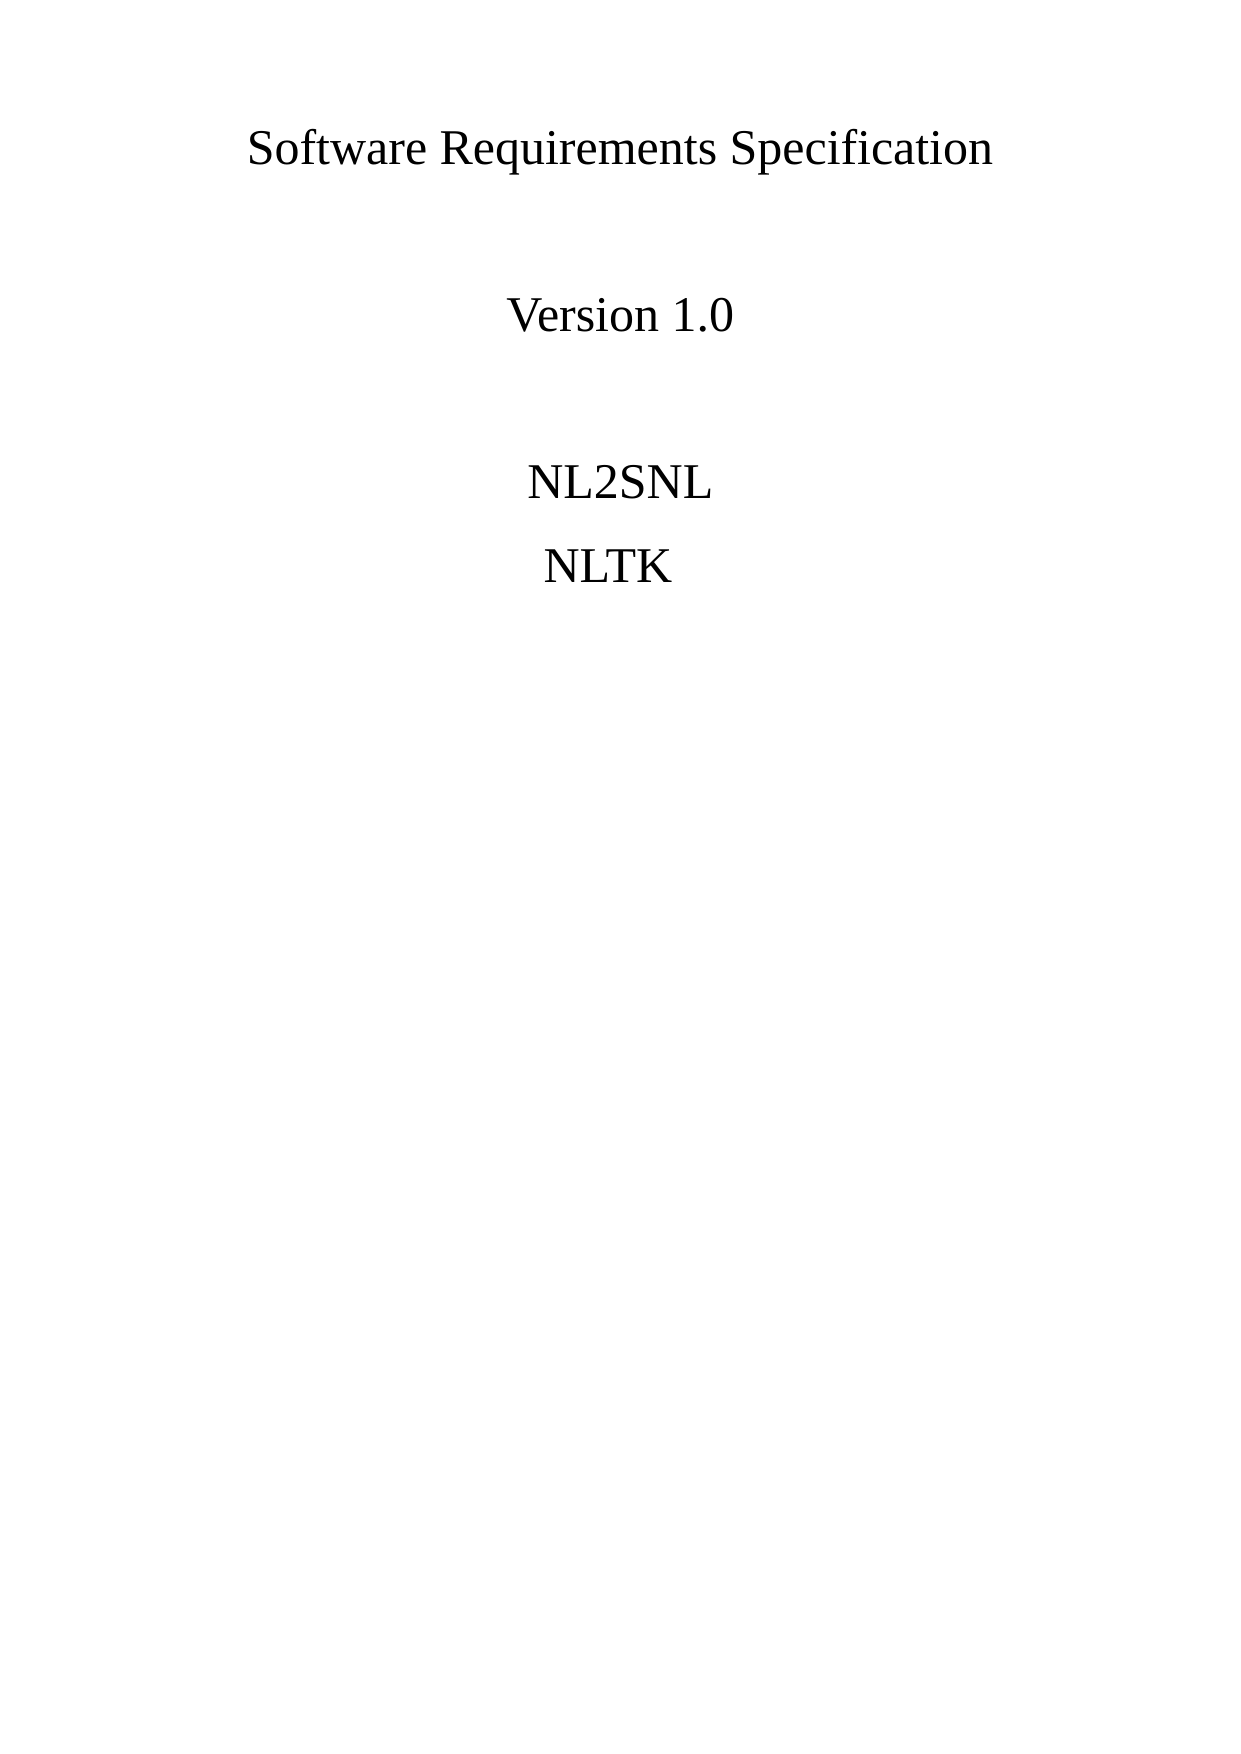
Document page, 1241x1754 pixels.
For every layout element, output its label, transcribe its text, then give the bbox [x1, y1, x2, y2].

text NLTK [118, 536, 1122, 593]
text Software Requirements Specification [118, 118, 1122, 176]
text NL2SNL [118, 452, 1122, 510]
text Version 1.0 [118, 285, 1122, 343]
